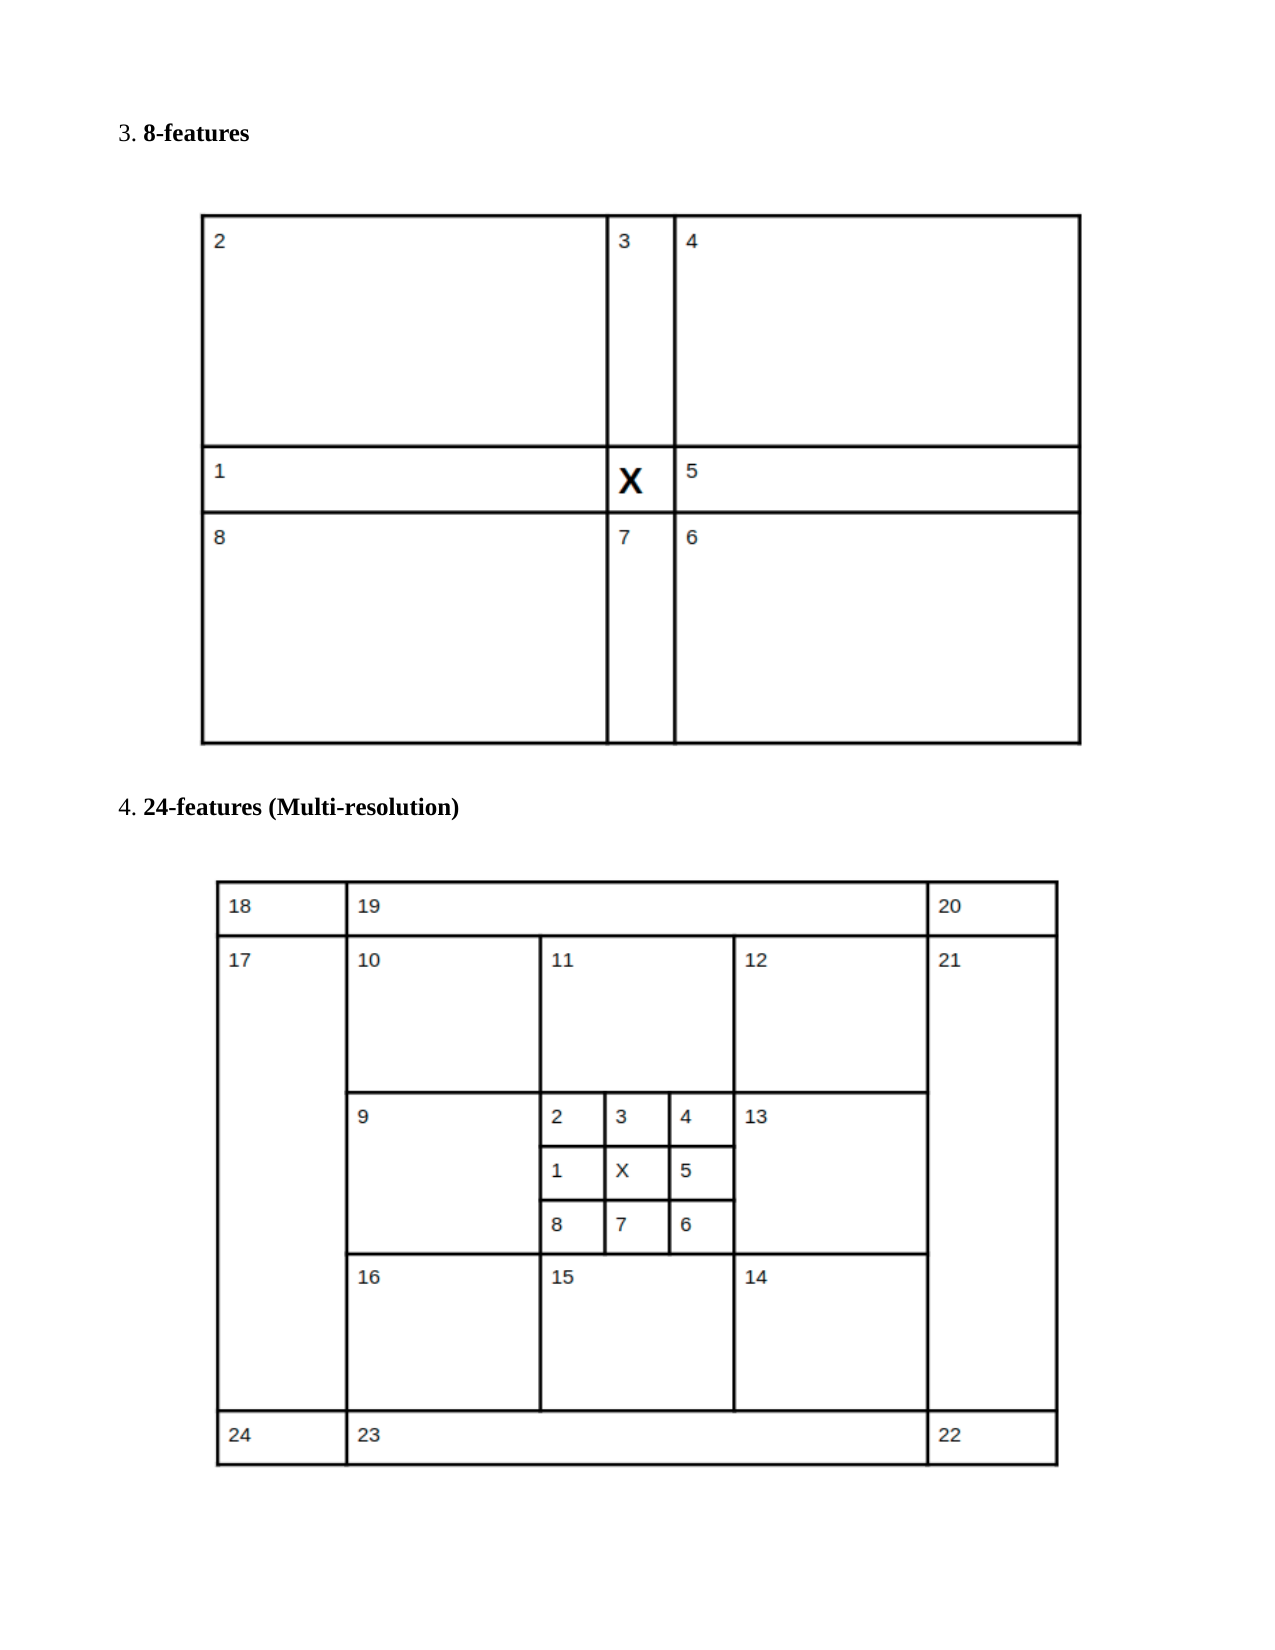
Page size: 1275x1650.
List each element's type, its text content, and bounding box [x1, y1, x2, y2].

picture [180, 197, 1093, 763]
text 3. 8-features [118, 118, 1157, 147]
picture [188, 859, 1083, 1493]
text 4. 24-features (Multi-resolution) [118, 792, 1157, 820]
